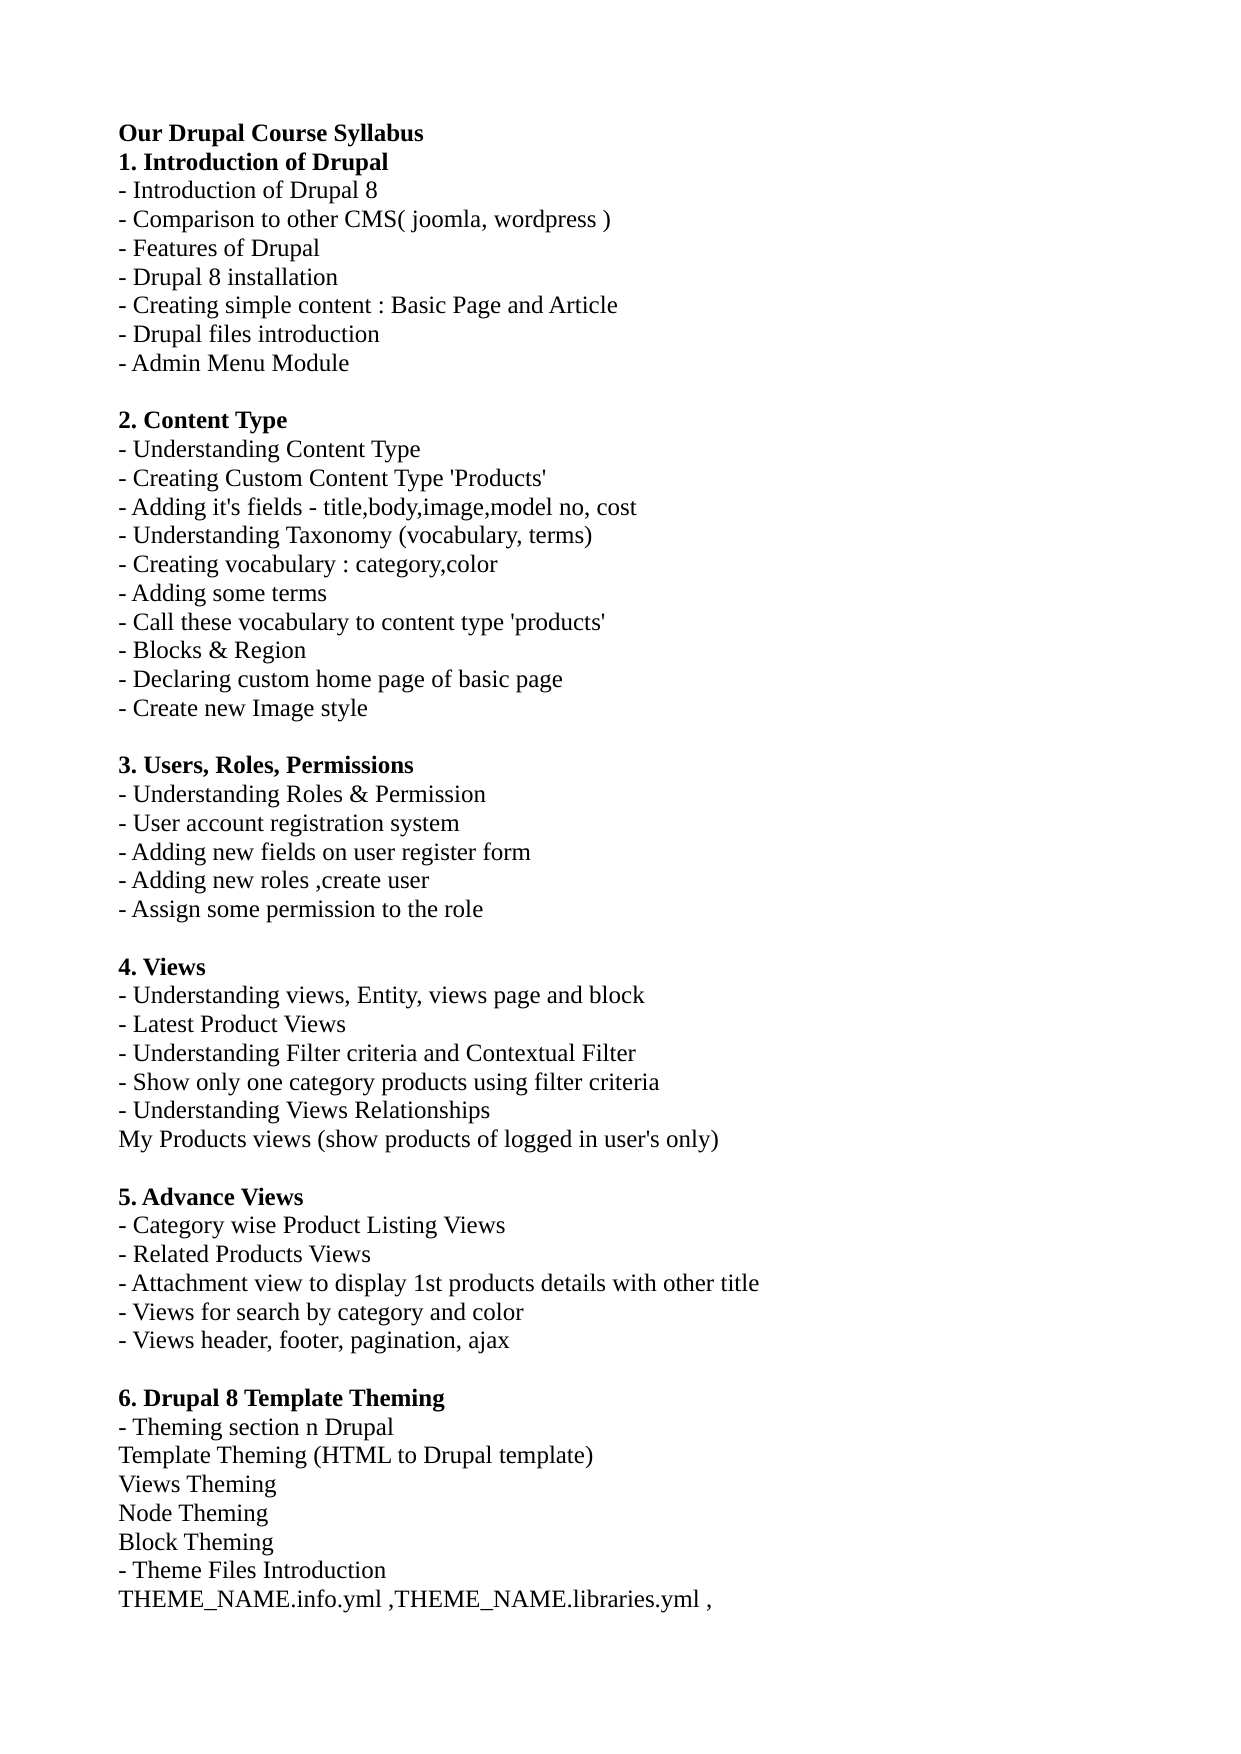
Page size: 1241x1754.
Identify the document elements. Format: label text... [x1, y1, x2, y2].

text Node Theming [118, 1498, 1122, 1527]
text THEME_NAME.info.yml ,THEME_NAME.libraries.yml , [118, 1584, 1122, 1613]
text - Admin Menu Module [118, 348, 1122, 377]
text - Declaring custom home page of basic page [118, 664, 1122, 693]
text - Adding it's fields - title,body,image,model no, cost [118, 492, 1122, 521]
text - Attachment view to display 1st products details with other title [118, 1268, 1122, 1297]
text My Products views (show products of logged in user's only) [118, 1124, 1122, 1153]
text - Comparison to other CMS( joomla, wordpress ) [118, 204, 1122, 233]
text - Theme Files Introduction [118, 1556, 1122, 1584]
text - Category wise Product Listing Views [118, 1211, 1122, 1239]
text - Understanding Filter criteria and Contextual Filter [118, 1038, 1122, 1067]
text - Creating Custom Content Type 'Products' [118, 463, 1122, 492]
text Our Drupal Course Syllabus [118, 118, 1122, 147]
text - User account registration system [118, 808, 1122, 837]
text 4. Views [118, 952, 1122, 981]
text - Adding new fields on user register form [118, 837, 1122, 866]
text - Blocks & Region [118, 636, 1122, 664]
text - Adding new roles ,create user [118, 866, 1122, 894]
text 3. Users, Roles, Permissions [118, 751, 1122, 779]
text - Views header, footer, pagination, ajax [118, 1326, 1122, 1354]
text - Call these vocabulary to content type 'products' [118, 607, 1122, 636]
text - Understanding views, Entity, views page and block [118, 981, 1122, 1009]
text - Show only one category products using filter criteria [118, 1067, 1122, 1096]
text - Assign some permission to the role [118, 894, 1122, 923]
text 6. Drupal 8 Template Theming [118, 1383, 1122, 1412]
text 1. Introduction of Drupal [118, 147, 1122, 176]
text - Create new Image style [118, 693, 1122, 722]
text - Theming section n Drupal [118, 1412, 1122, 1441]
text - Understanding Content Type [118, 434, 1122, 463]
text - Creating simple content : Basic Page and Article [118, 291, 1122, 319]
text 2. Content Type [118, 406, 1122, 434]
text - Drupal files introduction [118, 319, 1122, 348]
text - Understanding Taxonomy (vocabulary, terms) [118, 521, 1122, 549]
text Template Theming (HTML to Drupal template) [118, 1441, 1122, 1469]
text - Features of Drupal [118, 233, 1122, 262]
text - Understanding Roles & Permission [118, 779, 1122, 808]
text - Drupal 8 installation [118, 262, 1122, 291]
text Views Theming [118, 1469, 1122, 1498]
text - Understanding Views Relationships [118, 1096, 1122, 1124]
text Block Theming [118, 1527, 1122, 1556]
text - Related Products Views [118, 1239, 1122, 1268]
text - Creating vocabulary : category,color [118, 549, 1122, 578]
text 5. Advance Views [118, 1182, 1122, 1211]
text - Views for search by category and color [118, 1297, 1122, 1326]
text - Latest Product Views [118, 1009, 1122, 1038]
text - Adding some terms [118, 578, 1122, 607]
text - Introduction of Drupal 8 [118, 176, 1122, 204]
